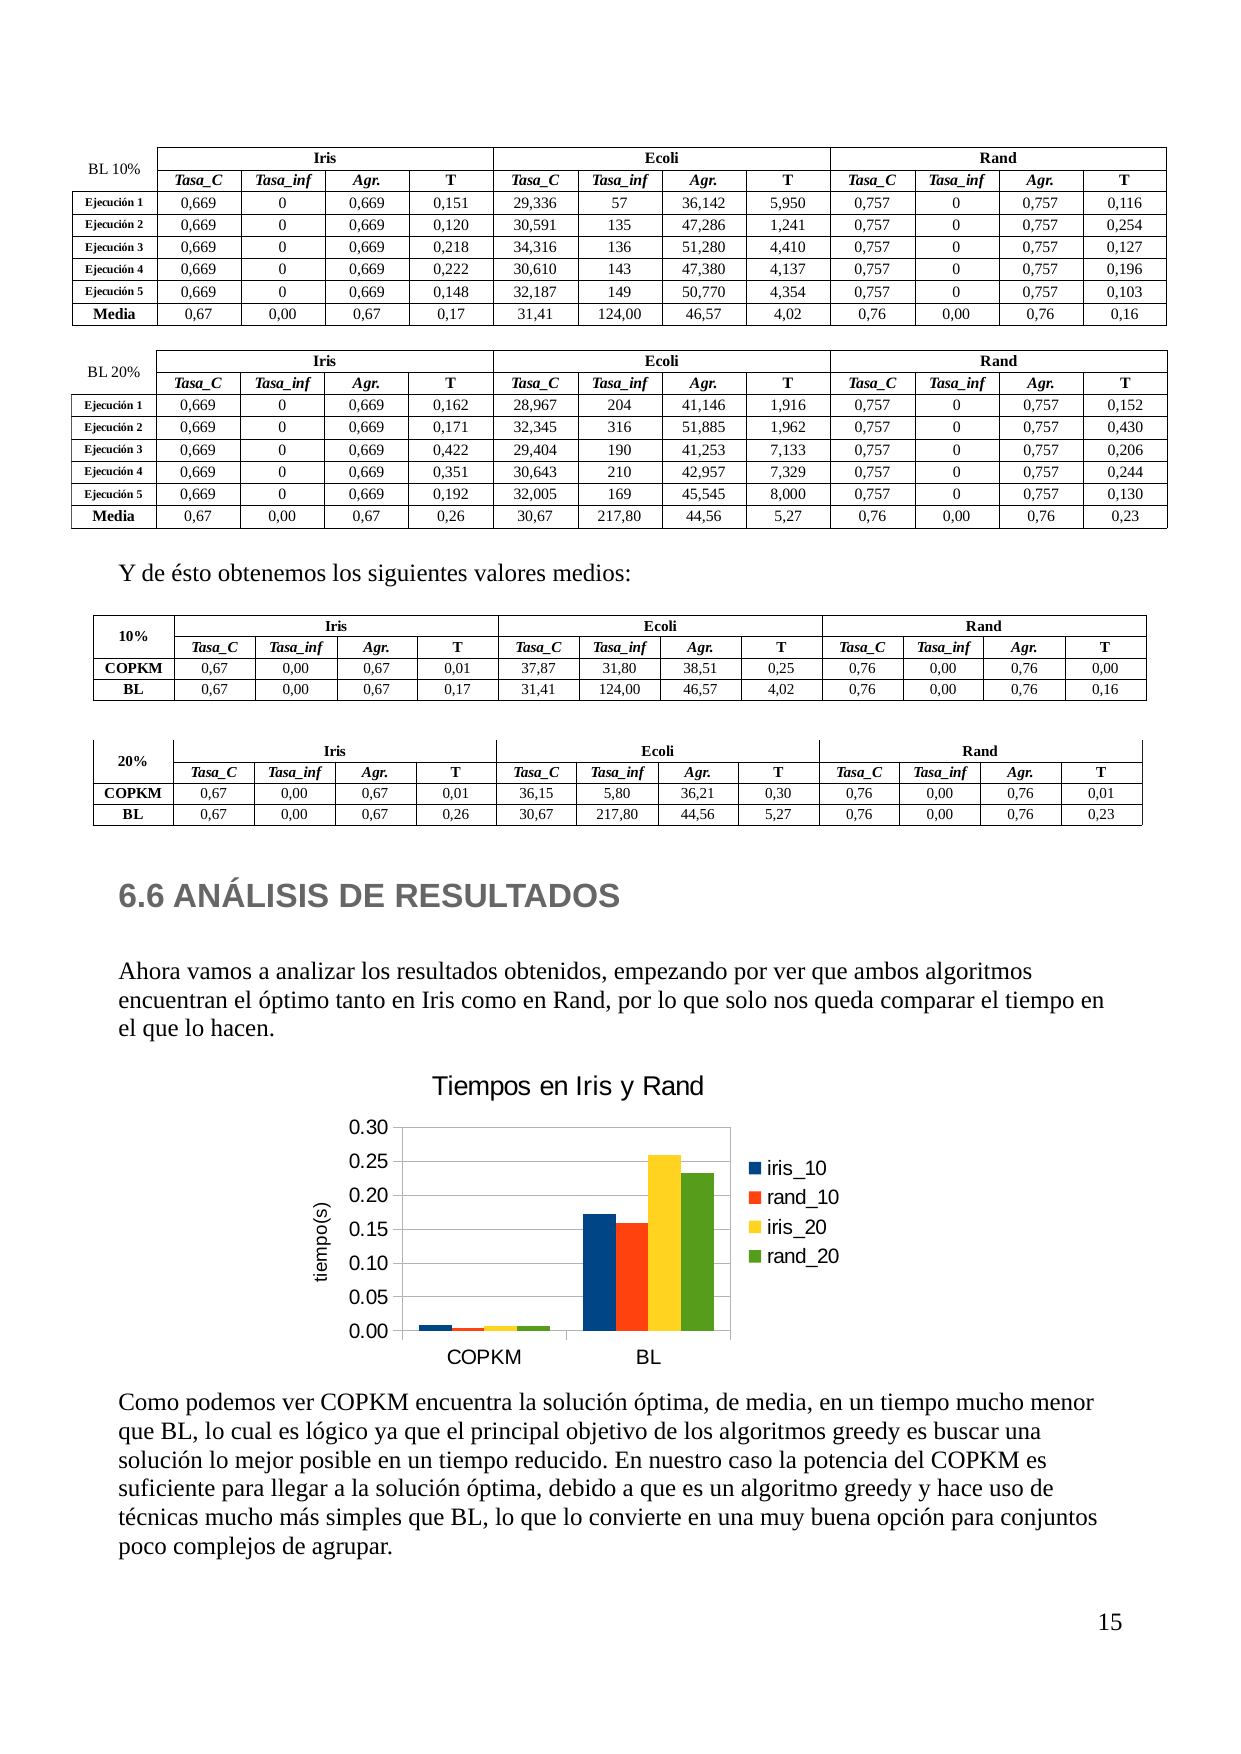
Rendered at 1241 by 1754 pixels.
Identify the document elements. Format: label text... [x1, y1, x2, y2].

text Ahora vamos a analizar los resultados obtenidos, empezando por ver que ambos algoritmos encuentran el óptimo tanto en Iris como en Rand, por lo que solo nos queda comparar el tiempo en el que lo hacen. [118, 956, 1122, 1042]
text Como podemos ver COPKM encuentra la solución óptima, de media, en un tiempo mucho menor que BL, lo cual es lógico ya que el principal objetivo de los algoritmos greedy es buscar una solución lo mejor posible en un tiempo reducido. En nuestro caso la potencia del COPKM es suficiente para llegar a la solución óptima, debido a que es un algoritmo greedy y hace uso de técnicas mucho más simples que BL, lo que lo convierte en una muy buena opción para conjuntos poco complejos de agrupar. [118, 1387, 1122, 1560]
subtitle 6.6 ANÁLISIS DE RESULTADOS [118, 876, 1122, 915]
text Y de ésto obtenemos los siguientes valores medios: [118, 558, 1122, 586]
